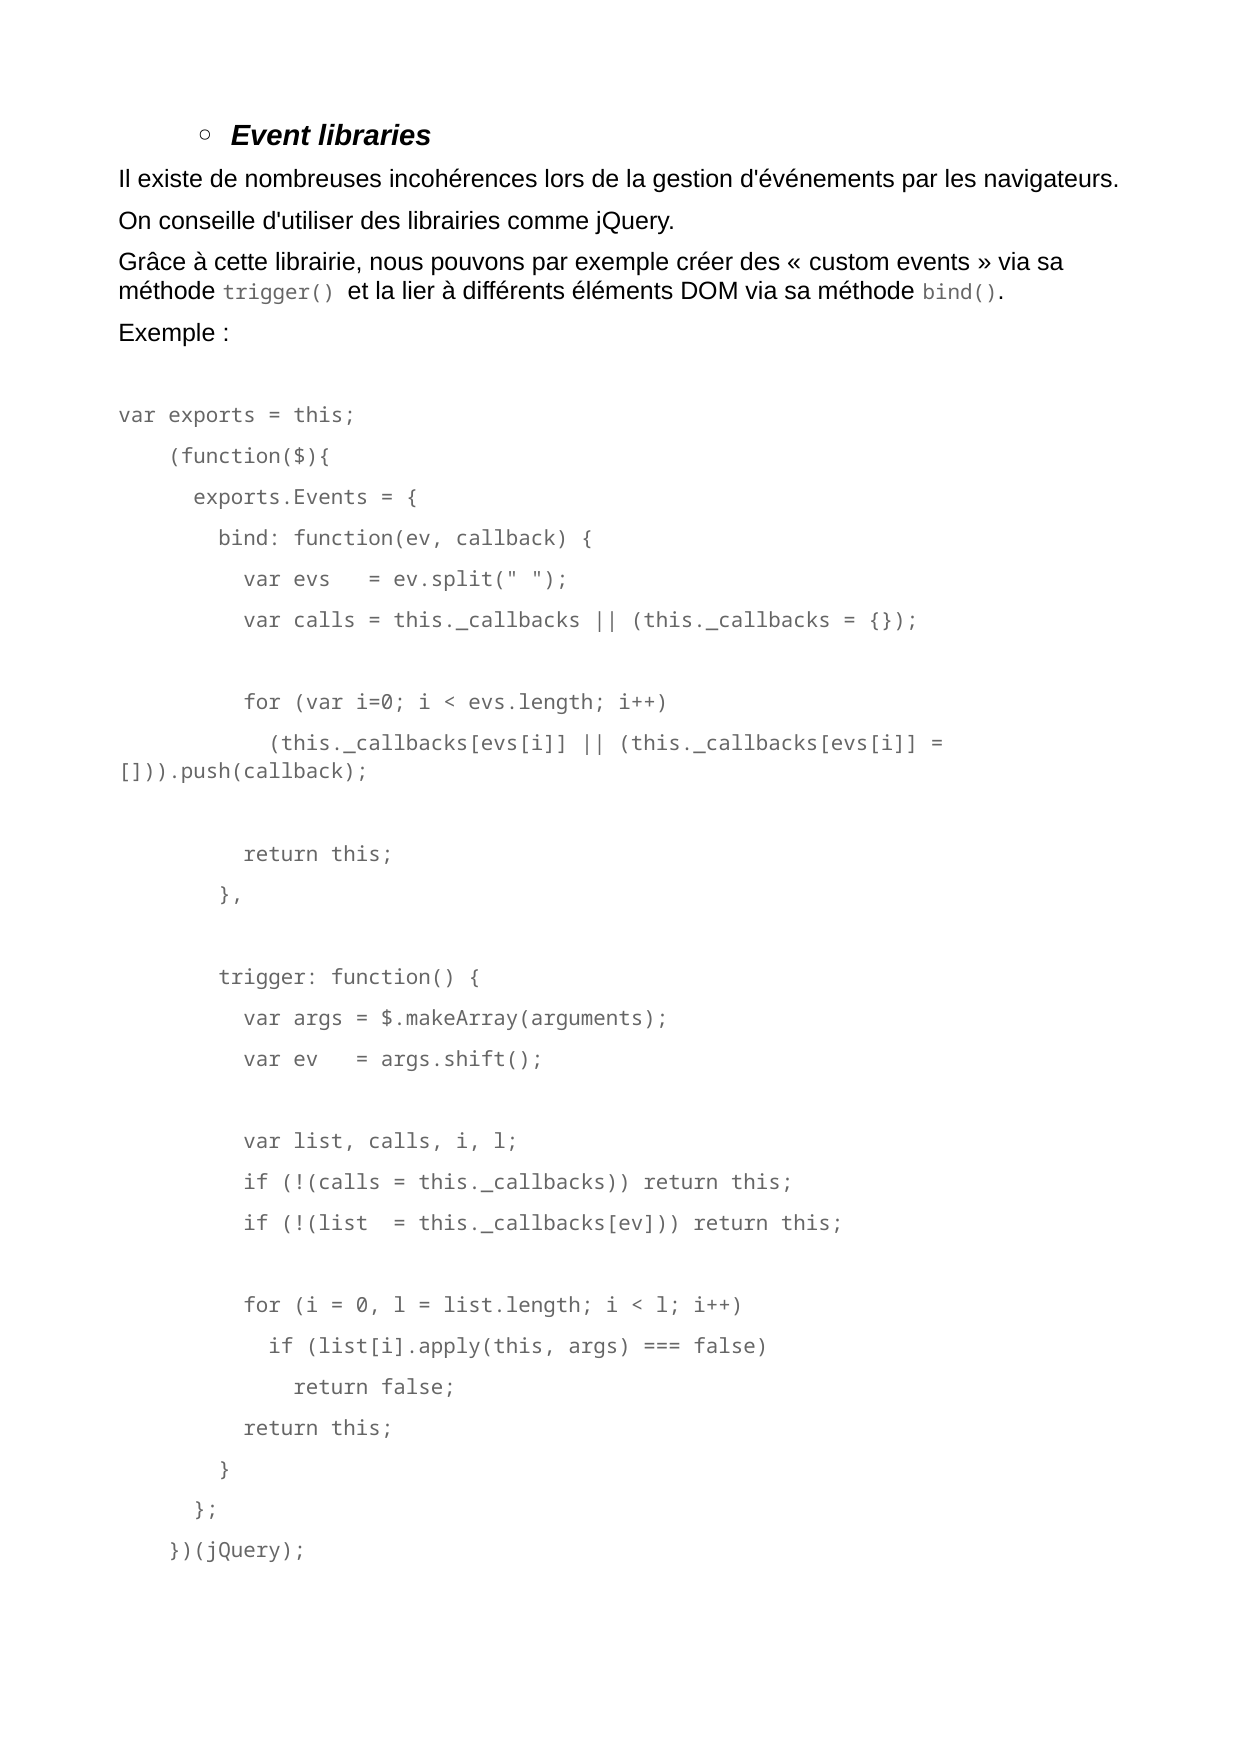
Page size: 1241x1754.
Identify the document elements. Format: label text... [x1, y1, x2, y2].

text }, [118, 879, 1122, 908]
text if (!(list = this._callbacks[ev])) return this; [118, 1208, 1122, 1236]
text var evs = ev.split(" "); [118, 564, 1122, 592]
text if (list[i].apply(this, args) === false) [118, 1331, 1122, 1359]
text for (var i=0; i < evs.length; i++) [118, 687, 1122, 716]
text (function($){ [118, 441, 1122, 469]
text })(jQuery); [118, 1536, 1122, 1564]
text }; [118, 1494, 1122, 1523]
text Exemple : [118, 318, 1122, 346]
text return false; [118, 1372, 1122, 1400]
text var exports = this; [118, 400, 1122, 429]
text (this._callbacks[evs[i]] || (this._callbacks[evs[i]] = [])).push(callback); [118, 728, 1122, 785]
subtitle Event libraries [193, 118, 1122, 152]
text Grâce à cette librairie, nous pouvons par exemple créer des « custom events » via sa méthode trigger() et la lier à différents éléments DOM via sa méthode bind(). [118, 247, 1122, 305]
text var ev = args.shift(); [118, 1044, 1122, 1072]
text exports.Events = { [118, 482, 1122, 511]
text var args = $.makeArray(arguments); [118, 1003, 1122, 1031]
text trigger: function() { [118, 962, 1122, 990]
text } [118, 1454, 1122, 1482]
text bind: function(ev, callback) { [118, 523, 1122, 551]
text if (!(calls = this._callbacks)) return this; [118, 1167, 1122, 1195]
text var list, calls, i, l; [118, 1126, 1122, 1154]
text var calls = this._callbacks || (this._callbacks = {}); [118, 605, 1122, 633]
text Il existe de nombreuses incohérences lors de la gestion d'événements par les navigateurs. [118, 164, 1122, 193]
text for (i = 0, l = list.length; i < l; i++) [118, 1290, 1122, 1318]
text return this; [118, 1413, 1122, 1441]
text return this; [118, 839, 1122, 867]
text On conseille d'utiliser des librairies comme jQuery. [118, 206, 1122, 234]
